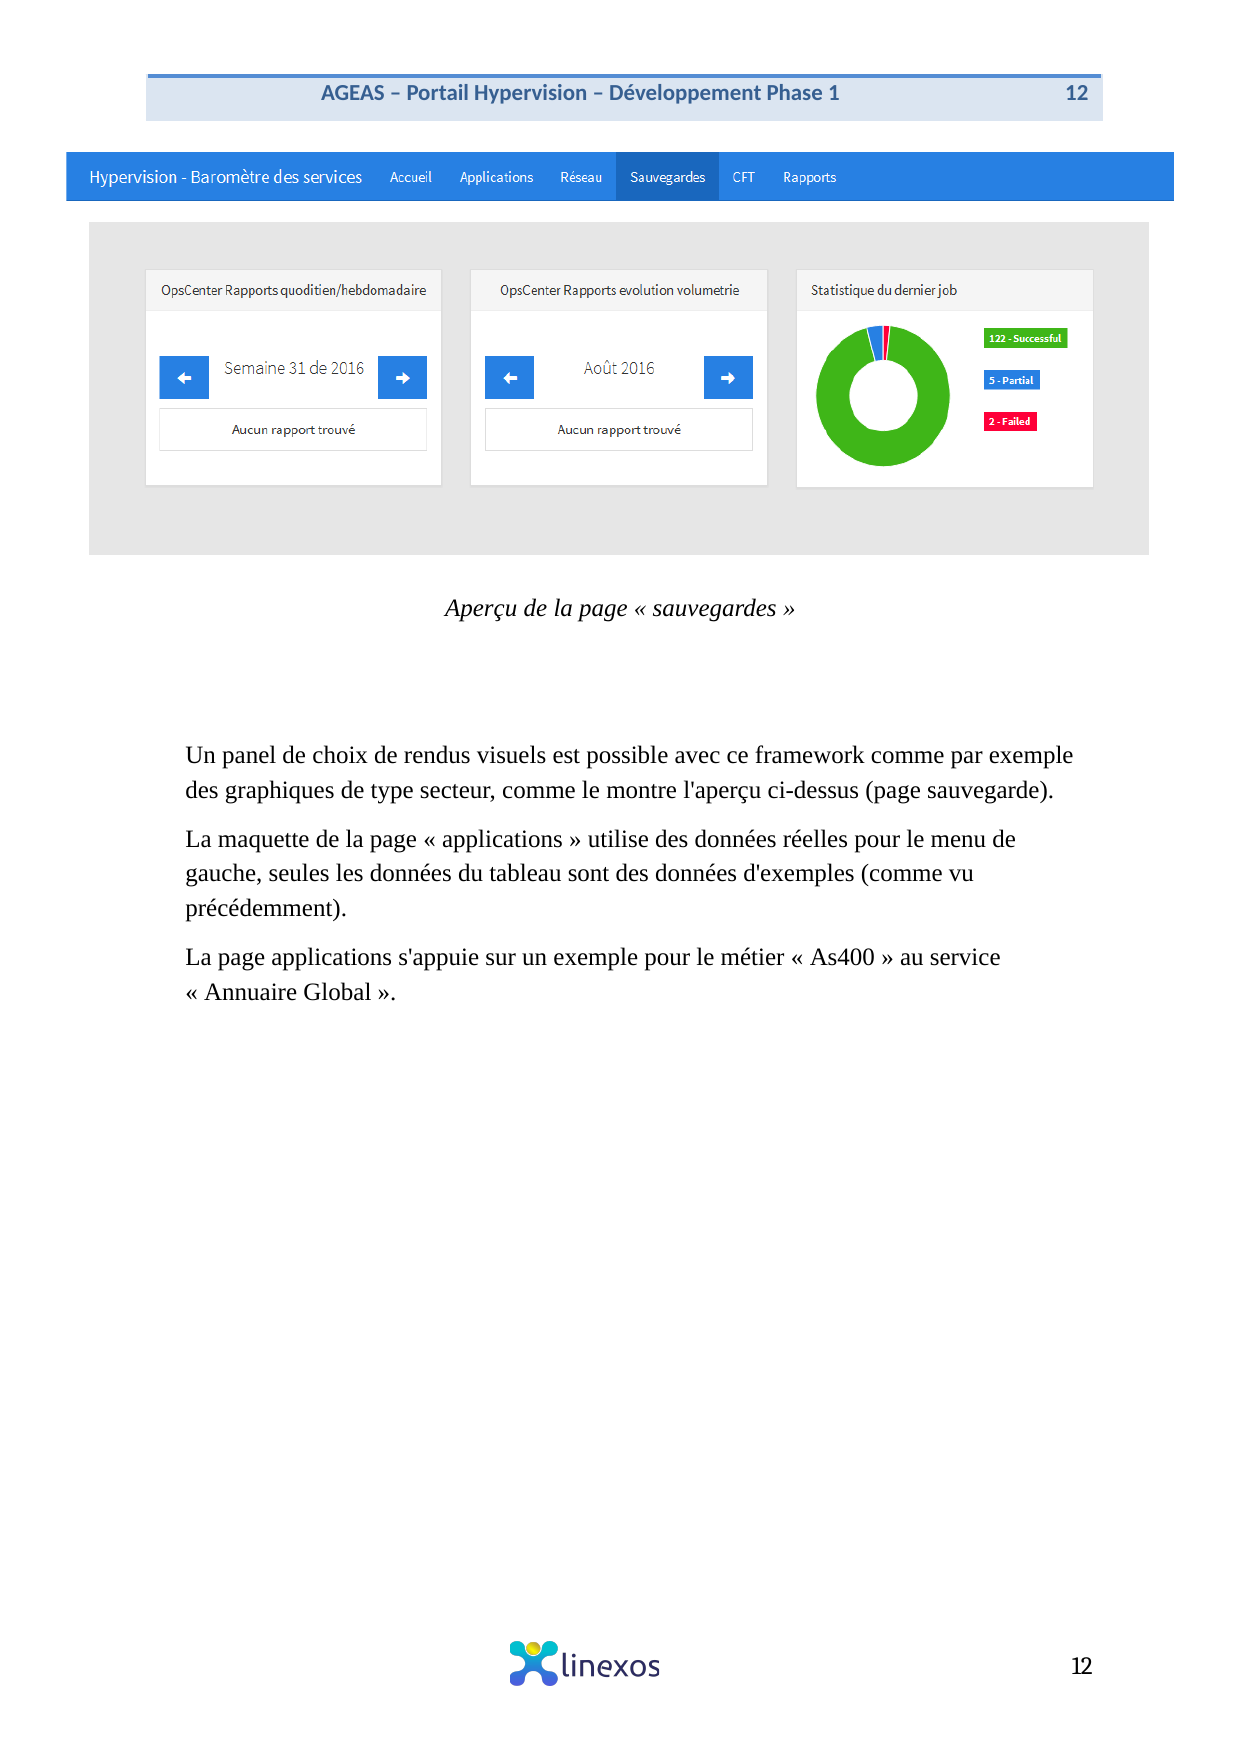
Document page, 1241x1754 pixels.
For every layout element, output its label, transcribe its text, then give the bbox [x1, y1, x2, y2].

picture [510, 1641, 660, 1686]
list La maquette de la page « applications » utilise des données réelles pour le menu de gauche, seules les données du tableau sont des données d'exemples (comme vu précédemment). [148, 824, 1093, 922]
text Aperçu de la page « sauvegardes » [148, 588, 1093, 622]
list La page applications s'appuie sur un exemple pour le métier « As400 » au service « Annuaire Global ». [148, 942, 1093, 1005]
picture [66, 152, 1174, 588]
list Un panel de choix de rendus visuels est possible avec ce framework comme par exemple des graphiques de type secteur, comme le montre l'aperçu ci-dessus (page sauvegarde). [148, 741, 1093, 804]
